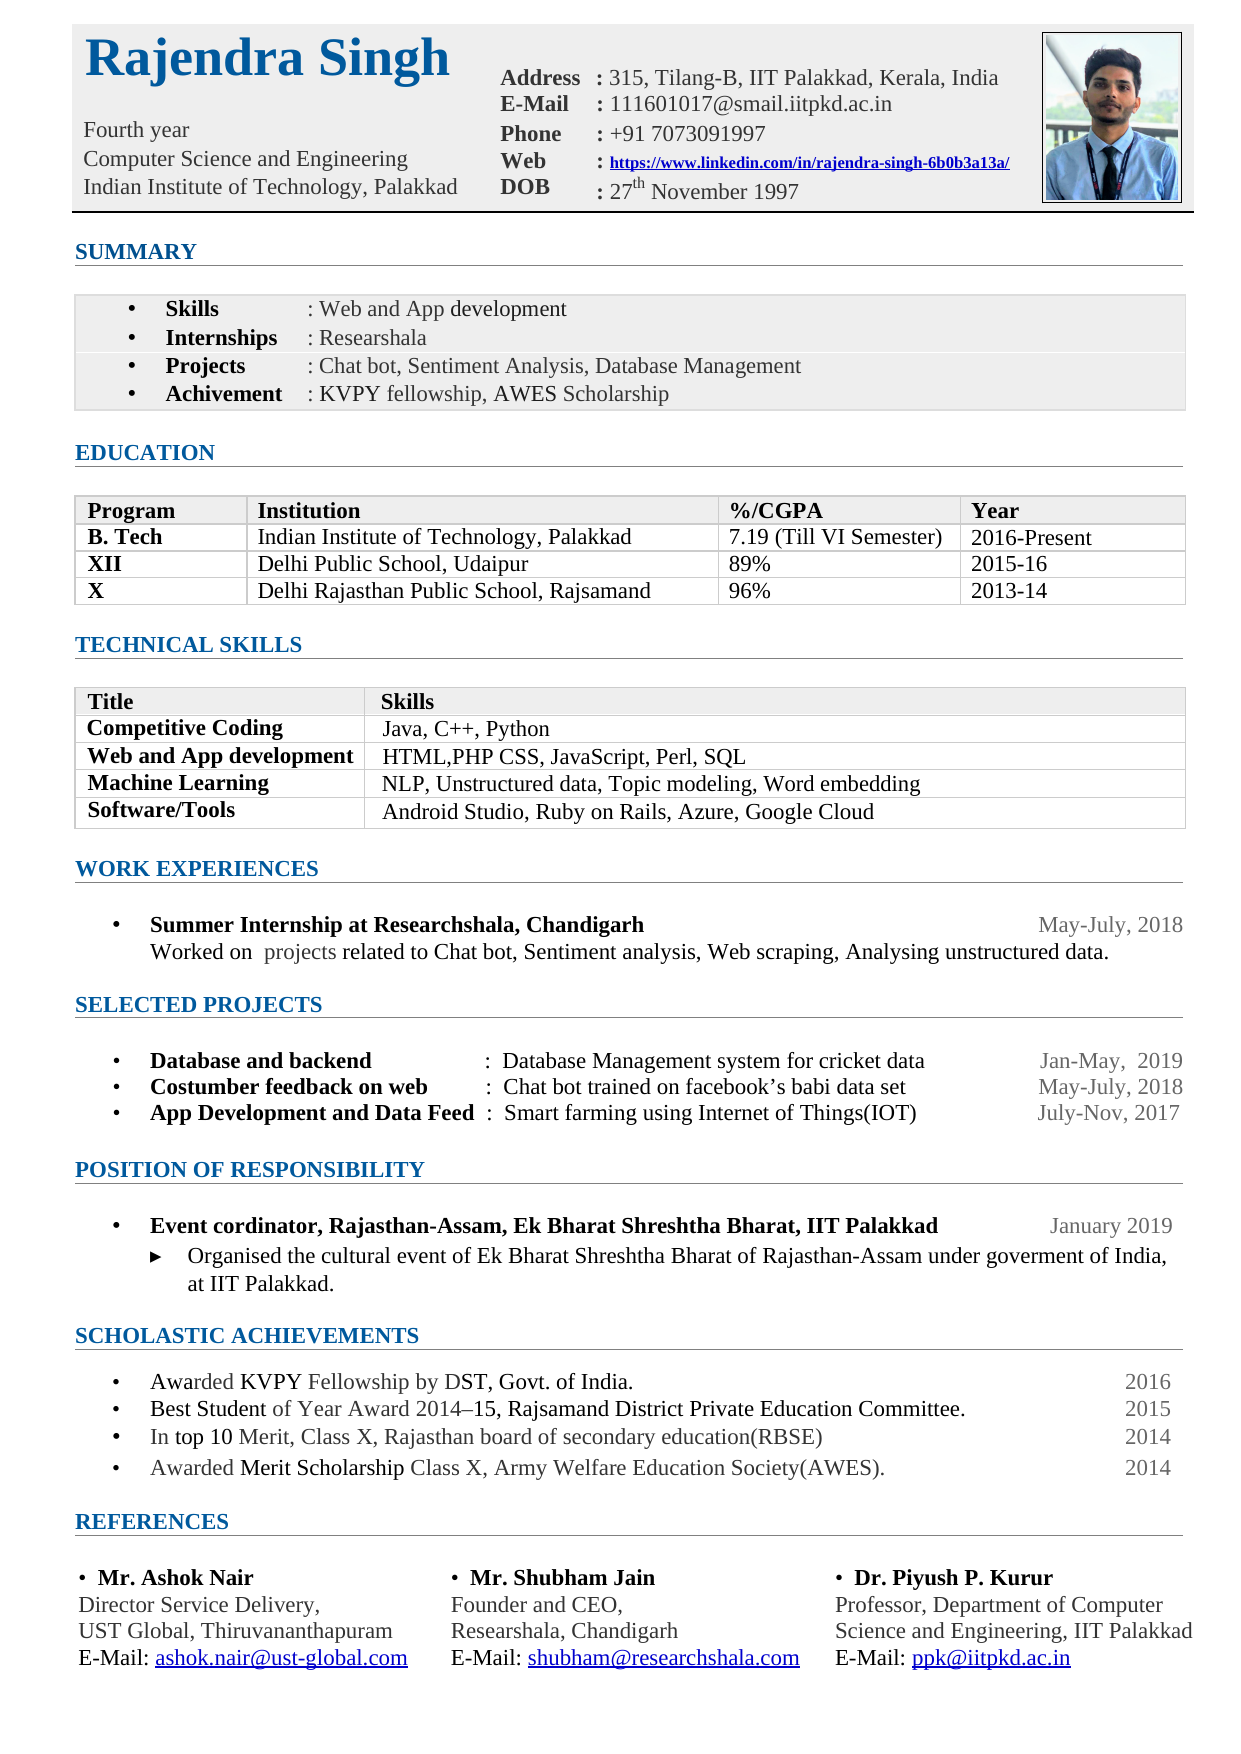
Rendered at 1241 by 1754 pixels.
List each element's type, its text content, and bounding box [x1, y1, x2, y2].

table_cell B. Tech [76, 525, 246, 550]
table_cell DOB [500, 173, 590, 211]
table_cell Computer Science and Engineering [72, 147, 500, 173]
table_cell Web and App development [76, 743, 364, 769]
text TECHNICAL SKILLS [75, 631, 1183, 658]
table_header Institution [248, 497, 718, 523]
list Worked on projects related to Chat bot, Sentiment analysis, Web scraping, Analysing unstructured data. [112, 938, 1183, 964]
text SELECTED PROJECTS [75, 991, 1183, 1017]
table_cell Web [500, 147, 590, 173]
table_header • Mr. Ashok Nair Director Service Delivery, UST Global, Thiruvananthapuram E-Mail: ashok.nair@ust-global.com [78, 1565, 451, 1696]
table_cell 2016-Present [961, 525, 1185, 550]
table_header • Dr. Piyush P. Kurur Professor, Department of Computer Science and Engineering, IIT Palakkad E-Mail: ppk@iitpkd.ac.in [835, 1565, 1194, 1696]
table_cell : Researshala [294, 324, 1185, 352]
table_cell X [76, 578, 246, 604]
table_cell Competitive Coding [76, 716, 364, 742]
table_header [1043, 33, 1181, 202]
text POSITION OF RESPONSIBILITY [75, 1156, 1183, 1183]
table_header : 315, Tilang-B, IIT Palakkad, Kerala, India [590, 24, 1194, 90]
table_cell Achivement [76, 381, 294, 409]
table_cell : 111601017@smail.iitpkd.ac.in : +91 7073091997 [590, 90, 1042, 147]
table_cell Android Studio, Ruby on Rails, Azure, Google Cloud [365, 798, 1185, 828]
table_cell Java, C++, Python [365, 716, 1185, 742]
table_cell 89% [719, 552, 960, 577]
list Awarded KVPY Fellowship by DST, Govt. of India. 2016 [402, 1379, 1183, 1392]
table_cell : Chat bot, Sentiment Analysis, Database Management [294, 353, 1185, 381]
list In top 10 Merit, Class X, Rajasthan board of secondary education(RBSE) 2014 [112, 1419, 1183, 1451]
table_cell HTML,PHP CSS, JavaScript, Perl, SQL [365, 743, 1185, 769]
table_cell : 27th November 1997 [590, 173, 1194, 211]
table_cell E-Mail Phone [500, 90, 590, 147]
list Summer Internship at Researchshala, Chandigarh May-July, 2018 [112, 912, 1183, 938]
table_cell Delhi Rajasthan Public School, Rajsamand [248, 578, 718, 604]
list Awarded Merit Scholarship Class X, Army Welfare Education Society(AWES). 2014 [112, 1451, 1183, 1482]
text SCHOLASTIC ACHIEVEMENTS [75, 1322, 1183, 1349]
list Organised the cultural event of Ek Bharat Shreshtha Bharat of Rajasthan-Assam under goverment of India, at IIT Palakkad. [150, 1238, 1183, 1296]
text WORK EXPERIENCES [75, 855, 1183, 882]
list Event cordinator, Rajasthan-Assam, Ek Bharat Shreshtha Bharat, IIT Palakkad January 2019 [112, 1212, 1183, 1238]
table_cell Indian Institute of Technology, Palakkad [248, 525, 718, 550]
table_cell XII [76, 552, 246, 577]
table_header Skills [365, 688, 1185, 714]
list App Development and Data Feed : Smart farming using Internet of Things(IOT) July-Nov, 2017 [112, 1099, 1183, 1126]
table_header Rajendra Singh [72, 24, 500, 90]
table_header : Web and App development [294, 296, 1185, 324]
table_cell Machine Learning [76, 770, 364, 797]
list Awarded KVPY Fellowship by DST, Govt. of India. 2016 [112, 1379, 400, 1392]
table_header Year [961, 497, 1185, 523]
table_cell Software/Tools [76, 798, 364, 828]
list Best Student of Year Award 2014–15, Rajsamand District Private Education Committee. 2015 [536, 1406, 1183, 1419]
table_cell Fourth year [72, 90, 500, 147]
table_cell 7.19 (Till VI Semester) [719, 525, 960, 550]
text EDUCATION [75, 439, 1183, 466]
table_cell 96% [719, 578, 960, 604]
text REFERENCES [75, 1508, 1183, 1535]
list Database and backend : Database Management system for cricket data Jan-May, 2019 [112, 1047, 1183, 1073]
table_header Address [500, 24, 590, 90]
table_header Title [76, 688, 364, 714]
table_cell : https://www.linkedin.com/in/rajendra-singh-6b0b3a13a/ [590, 147, 1042, 173]
table_cell Internships [76, 324, 294, 352]
list Costumber feedback on web : Chat bot trained on facebook’s babi data set May-July, 2018 [112, 1073, 1183, 1099]
text SUMMARY [75, 238, 1183, 265]
table_cell NLP, Unstructured data, Topic modeling, Word embedding [365, 770, 1185, 797]
picture [1046, 35, 1178, 200]
table_cell 2015-16 [961, 552, 1185, 577]
table_header Program [76, 497, 246, 523]
table_cell Projects [76, 353, 294, 381]
table_cell 2013-14 [961, 578, 1185, 604]
table_cell Indian Institute of Technology, Palakkad [72, 173, 500, 211]
table_header Skills [76, 296, 294, 324]
list Best Student of Year Award 2014–15, Rajsamand District Private Education Committee. 2015 [112, 1406, 534, 1419]
table_cell : KVPY fellowship, AWES Scholarship [294, 381, 1185, 409]
table_header %/CGPA [719, 497, 960, 523]
table_header • Mr. Shubham Jain Founder and CEO, Researshala, Chandigarh E-Mail: shubham@researchshala.com [451, 1565, 835, 1696]
table_cell Delhi Public School, Udaipur [248, 552, 718, 577]
